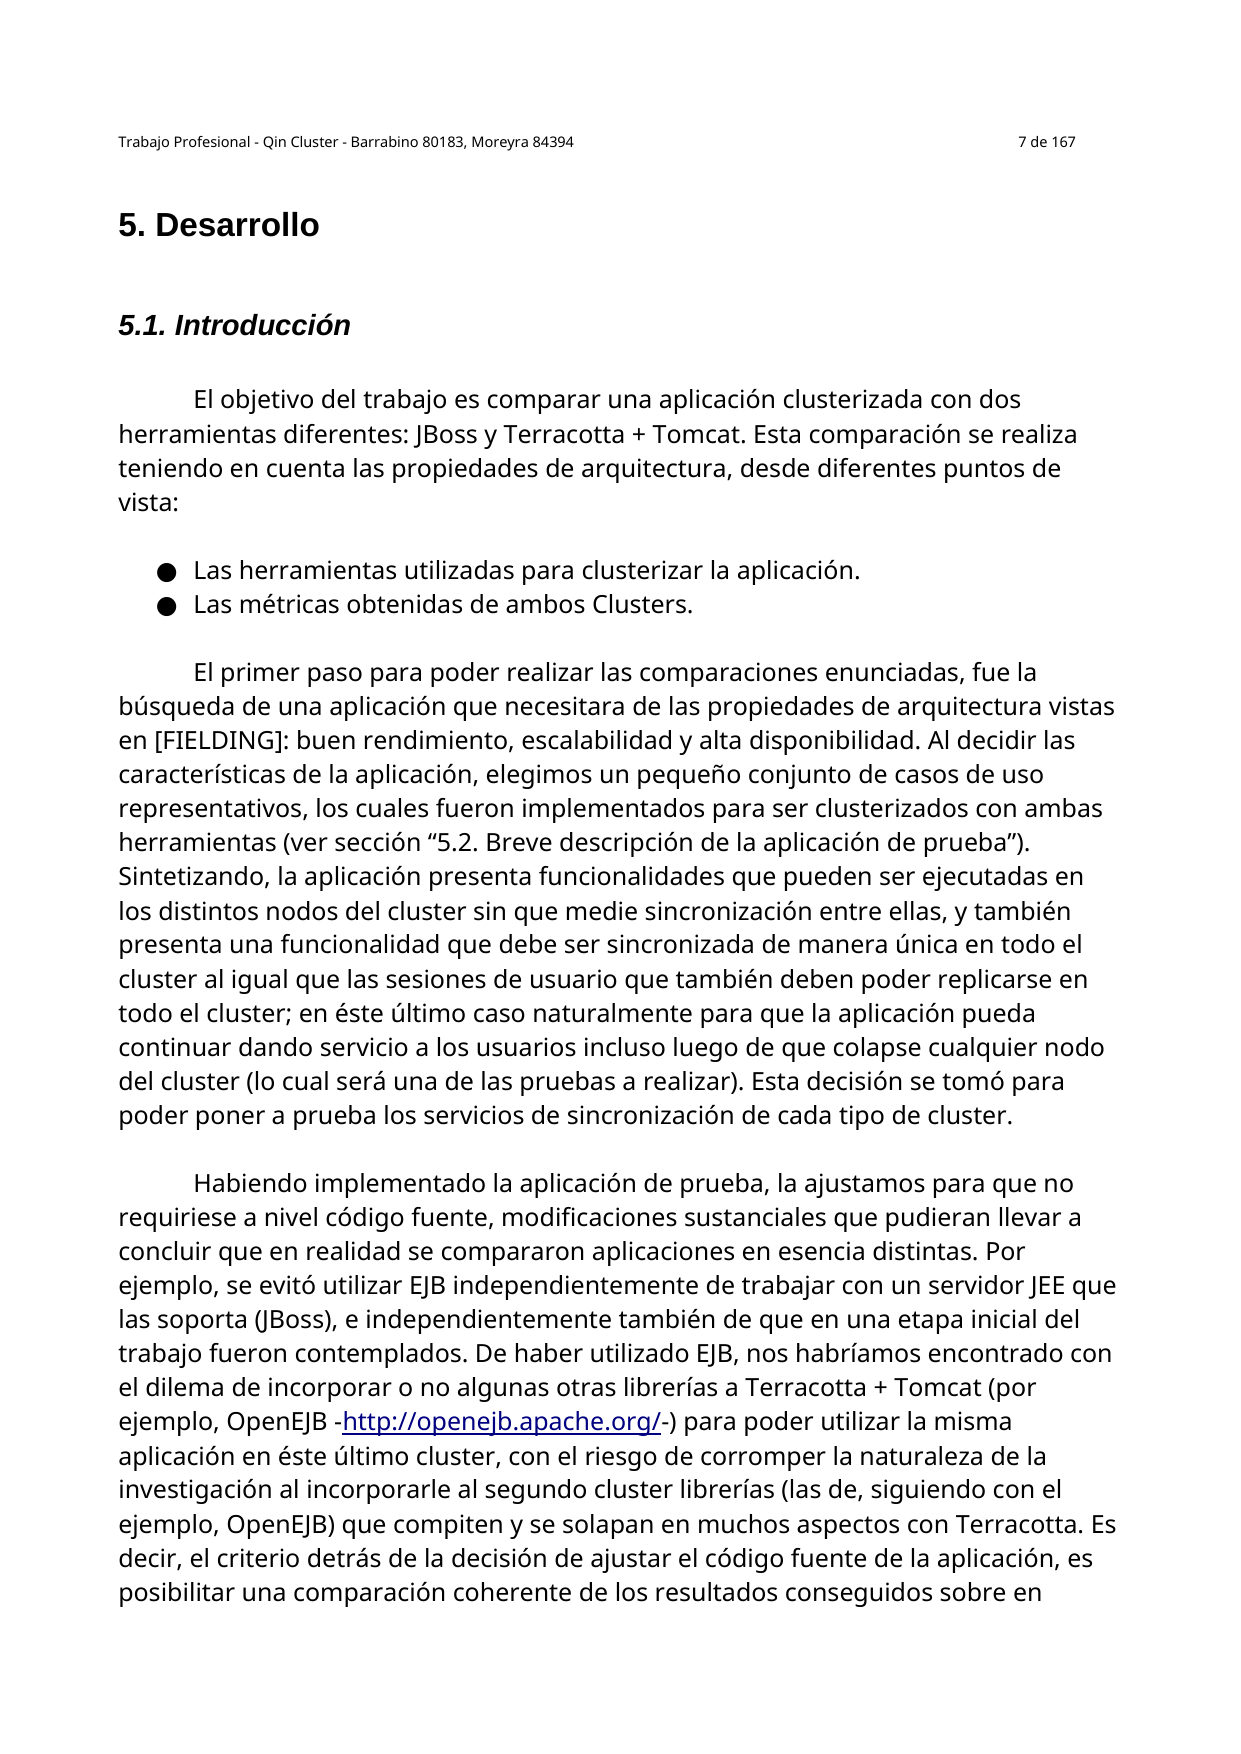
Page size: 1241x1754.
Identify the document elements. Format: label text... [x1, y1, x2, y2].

subtitle 5.1. Introducción [118, 309, 1122, 342]
text El primer paso para poder realizar las comparaciones enunciadas, fue la búsqueda de una aplicación que necesitara de las propiedades de arquitectura vistas en [FIELDING]: buen rendimiento, escalabilidad y alta disponibilidad. Al decidir las características de la aplicación, elegimos un pequeño conjunto de casos de uso representativos, los cuales fueron implementados para ser clusterizados con ambas herramientas (ver sección “5.2. Breve descripción de la aplicación de prueba”). Sintetizando, la aplicación presenta funcionalidades que pueden ser ejecutadas en los distintos nodos del cluster sin que medie sincronización entre ellas, y también presenta una funcionalidad que debe ser sincronizada de manera única en todo el cluster al igual que las sesiones de usuario que también deben poder replicarse en todo el cluster; en éste último caso naturalmente para que la aplicación pueda continuar dando servicio a los usuarios incluso luego de que colapse cualquier nodo del cluster (lo cual será una de las pruebas a realizar). Esta decisión se tomó para poder poner a prueba los servicios de sincronización de cada tipo de cluster. [118, 655, 1122, 1132]
subtitle 5. Desarrollo [118, 207, 1122, 244]
text Habiendo implementado la aplicación de prueba, la ajustamos para que no requiriese a nivel código fuente, modificaciones sustanciales que pudieran llevar a concluir que en realidad se compararon aplicaciones en esencia distintas. Por ejemplo, se evitó utilizar EJB independientemente de trabajar con un servidor JEE que las soporta (JBoss), e independientemente también de que en una etapa inicial del trabajo fueron contemplados. De haber utilizado EJB, nos habríamos encontrado con el dilema de incorporar o no algunas otras librerías a Terracotta + Tomcat (por ejemplo, OpenEJB -http://openejb.apache.org/-) para poder utilizar la misma aplicación en éste último cluster, con el riesgo de corromper la naturaleza de la investigación al incorporarle al segundo cluster librerías (las de, siguiendo con el ejemplo, OpenEJB) que compiten y se solapan en muchos aspectos con Terracotta. Es decir, el criterio detrás de la decisión de ajustar el código fuente de la aplicación, es posibilitar una comparación coherente de los resultados conseguidos sobre en [118, 1166, 1122, 1608]
list Las herramientas utilizadas para clusterizar la aplicación. [156, 552, 1122, 587]
text El objetivo del trabajo es comparar una aplicación clusterizada con dos herramientas diferentes: JBoss y Terracotta + Tomcat. Esta comparación se realiza teniendo en cuenta las propiedades de arquitectura, desde diferentes puntos de vista: [118, 382, 1122, 518]
list Las métricas obtenidas de ambos Clusters. [177, 587, 1122, 621]
